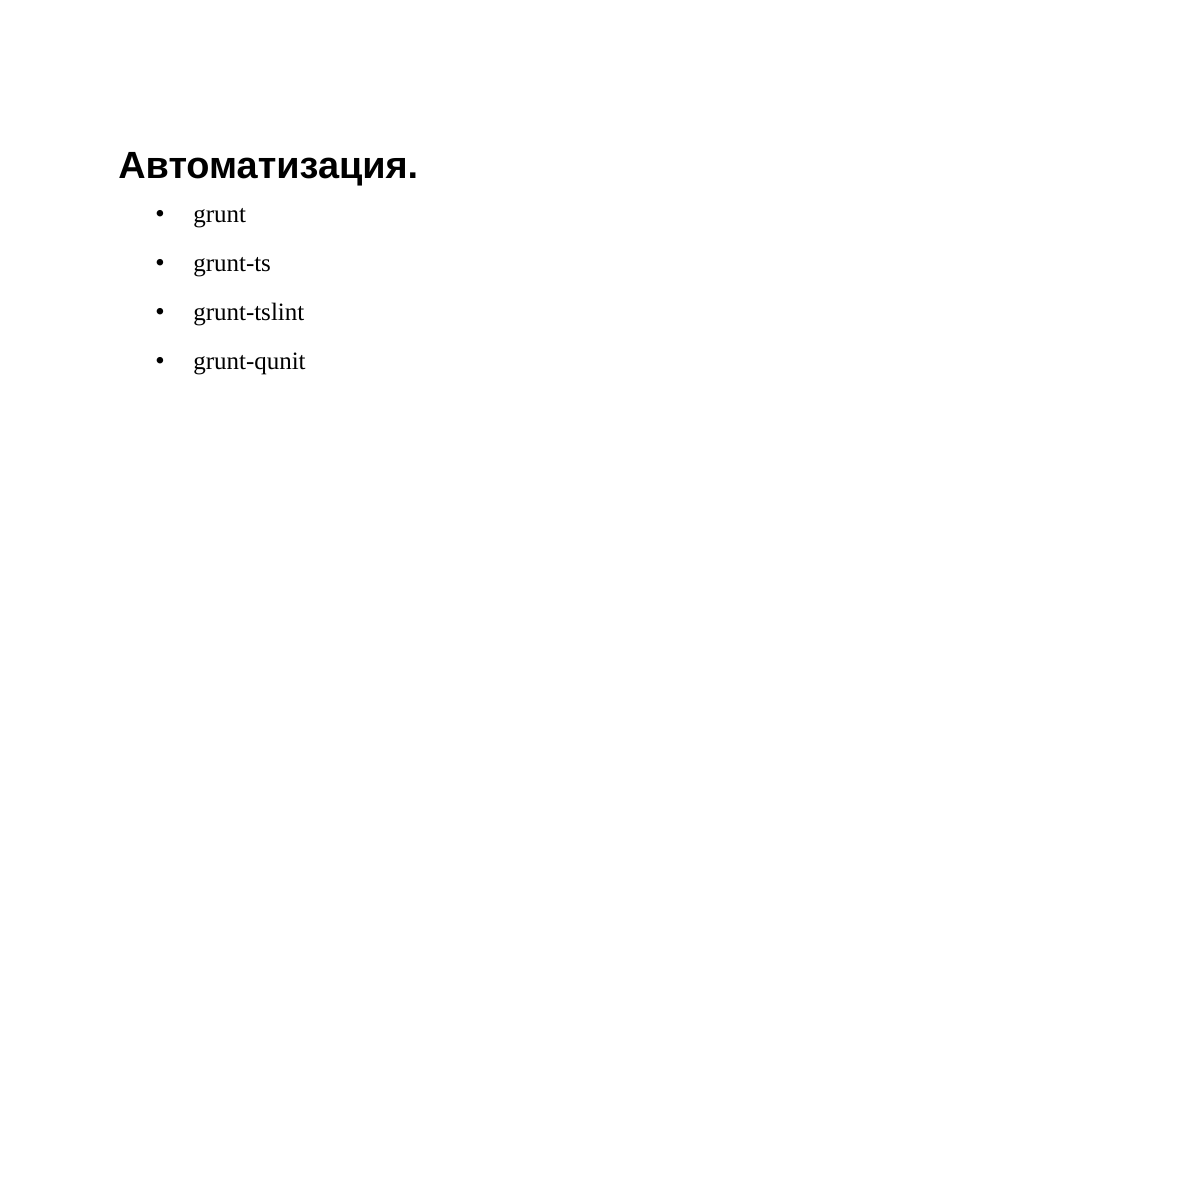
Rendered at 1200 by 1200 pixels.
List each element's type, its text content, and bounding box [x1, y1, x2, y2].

list grunt-tslint [156, 297, 1082, 326]
subtitle Автоматизация. [118, 143, 1082, 187]
list grunt-ts [156, 248, 1082, 277]
list grunt [156, 199, 1082, 228]
list grunt-qunit [156, 346, 1082, 375]
